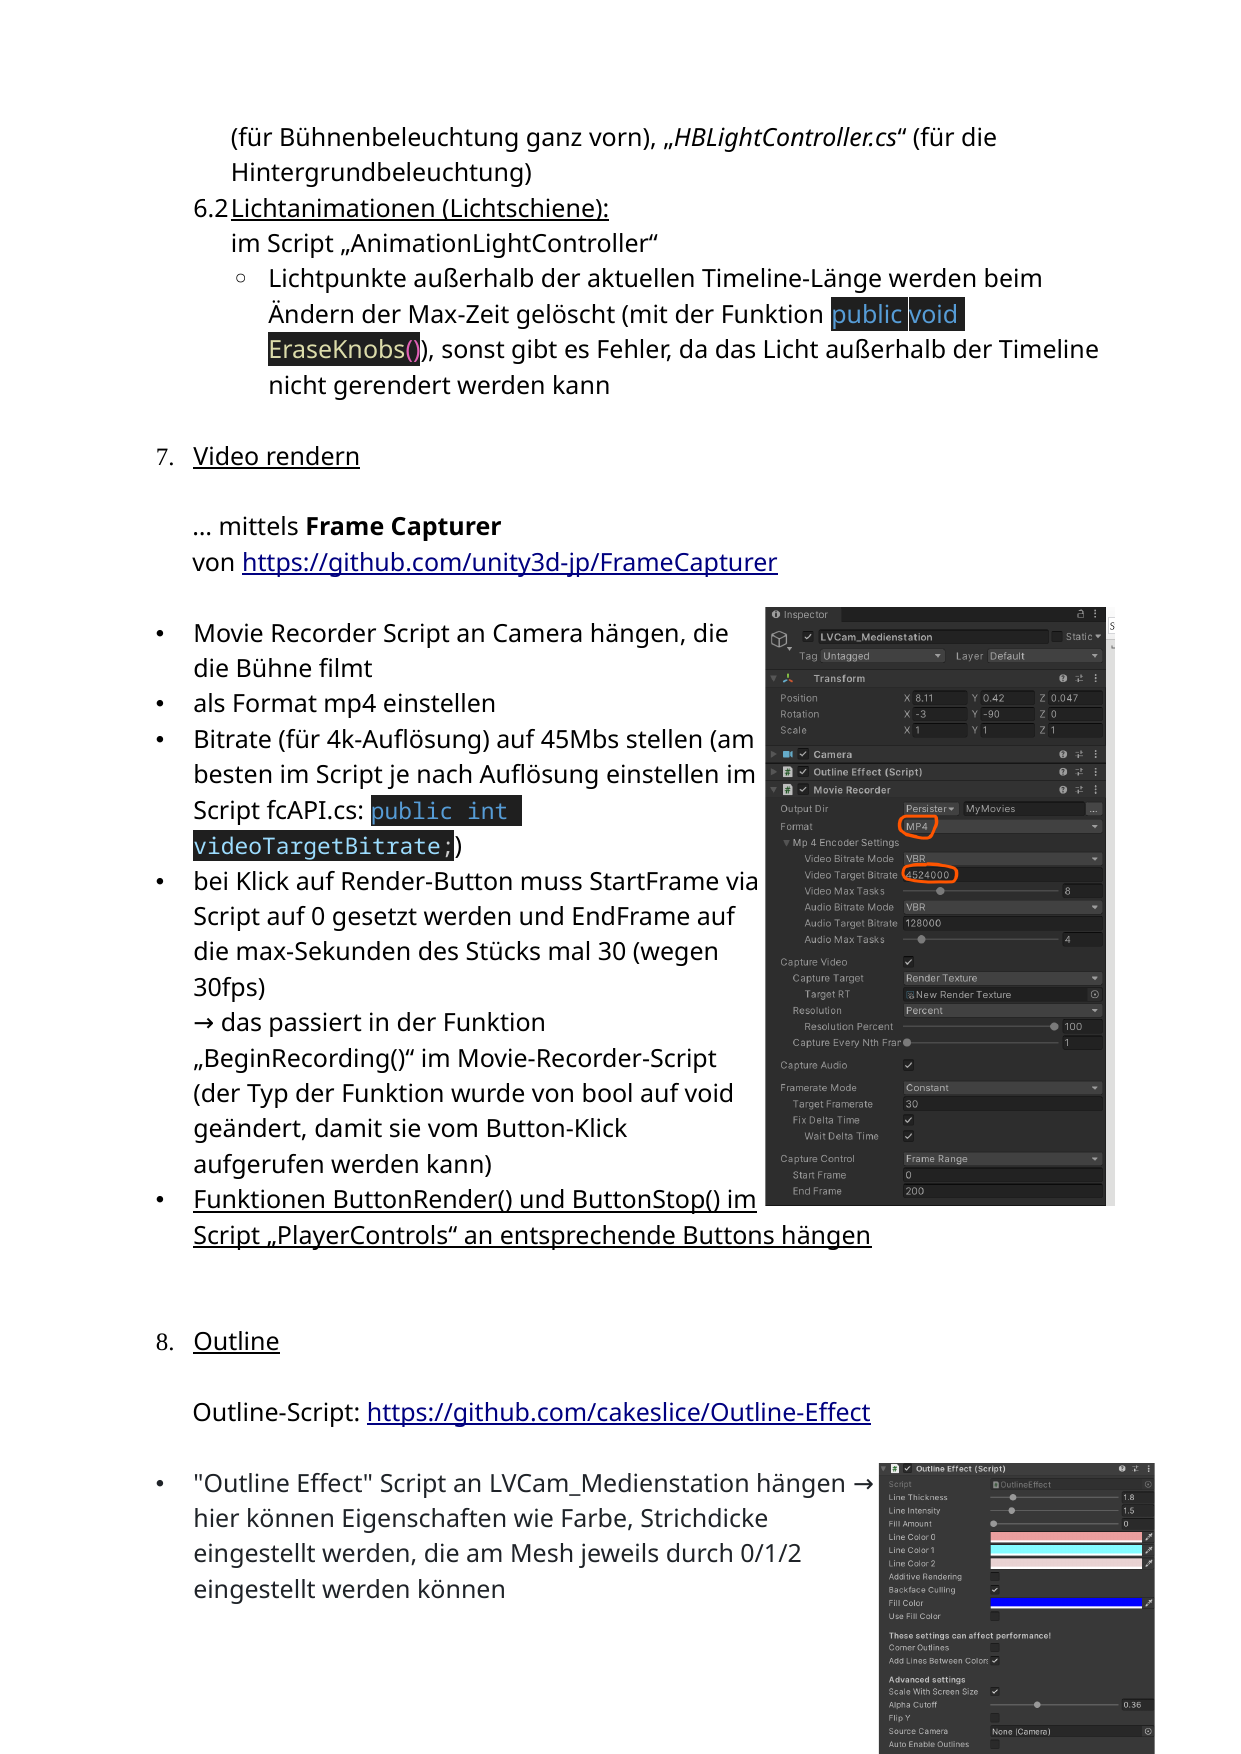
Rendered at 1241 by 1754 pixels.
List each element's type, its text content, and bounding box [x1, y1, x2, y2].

list Funktionen ButtonRender() und ButtonStop() im Script „PlayerControls“ an entsprechende Buttons hängen [156, 1181, 1122, 1251]
text von https://github.com/unity3d-jp/FrameCapturer [192, 543, 1122, 578]
list Lichtanimationen (Lichtschiene): im Script „AnimationLightController“ [193, 189, 1122, 260]
list bei Klick auf Render-Button muss StartFrame via Script auf 0 gesetzt werden und EndFrame auf die max-Sekunden des Stücks mal 30 (wegen 30fps) → das passiert in der Funktion „BeginRecording()“ im Movie-Recorder-Script (der Typ der Funktion wurde von bool auf void geändert, damit sie vom Button-Klick aufgerufen werden kann) [156, 862, 765, 1181]
list Outline [156, 1322, 1122, 1358]
list Movie Recorder Script an Camera hängen, die die Bühne filmt [156, 614, 765, 685]
list Bitrate (für 4k-Auflösung) auf 45Mbs stellen (am besten im Script je nach Auflösung einstellen im Script fcAPI.cs: public int videoTargetBitrate;) [156, 720, 765, 862]
list "Outline Effect" Script an LVCam_Medienstation hängen → hier können Eigenschaften wie Farbe, Strichdicke eingestellt werden, die am Mesh jeweils durch 0/1/2 eingestellt werden können [156, 1464, 878, 1606]
list (für Bühnenbeleuchtung ganz vorn), „HBLightController.cs“ (für die Hintergrundbeleuchtung) [193, 118, 1122, 189]
text … mittels Frame Capturer [192, 508, 1122, 543]
list als Format mp4 einstellen [156, 685, 765, 720]
list Lichtpunkte außerhalb der aktuellen Timeline-Länge werden beim Ändern der Max-Zeit gelöscht (mit der Funktion public void EraseKnobs()), sonst gibt es Fehler, da das Licht außerhalb der Timeline nicht gerendert werden kann [231, 260, 1122, 401]
text Outline-Script: https://github.com/cakeslice/Outline-Effect [192, 1393, 1122, 1428]
list Video rendern [156, 437, 1122, 472]
picture [765, 607, 1115, 1206]
picture [878, 1463, 1155, 1754]
